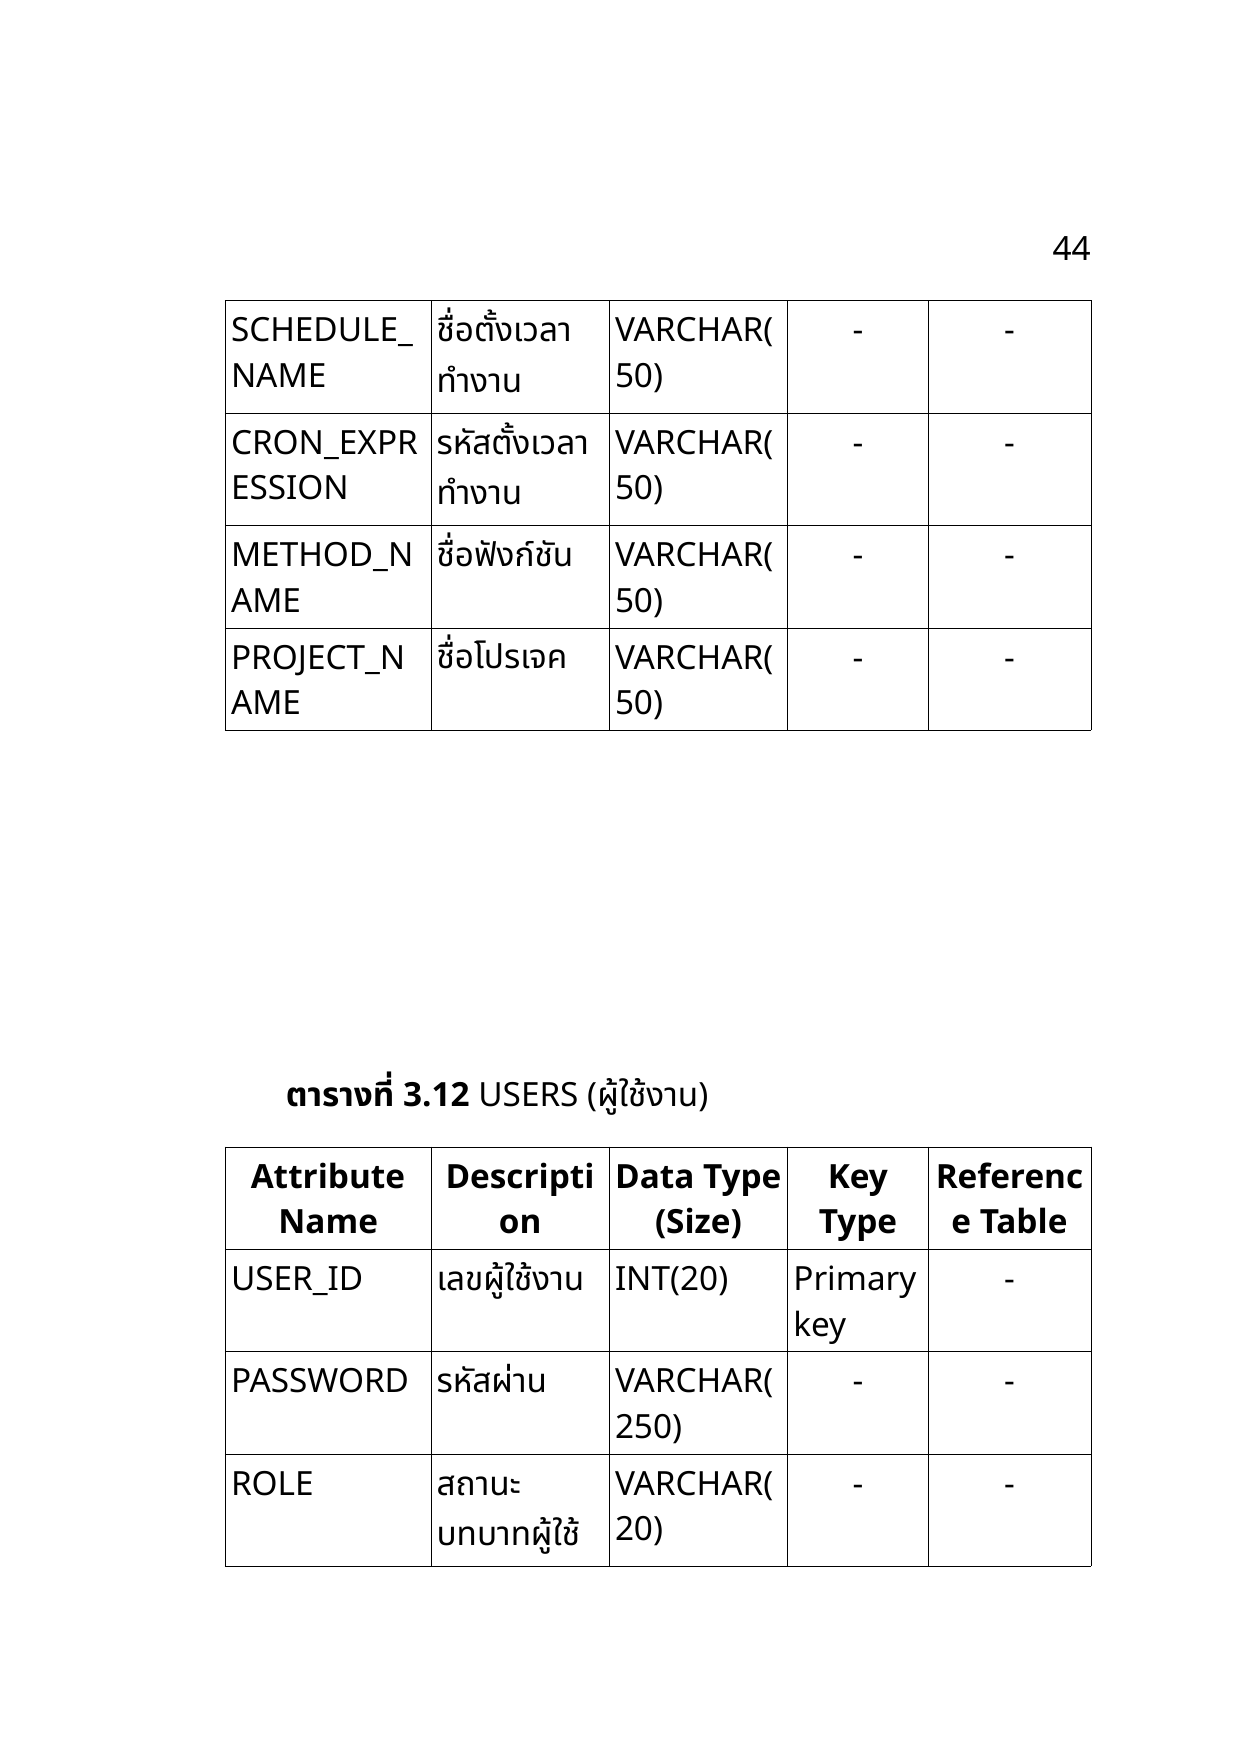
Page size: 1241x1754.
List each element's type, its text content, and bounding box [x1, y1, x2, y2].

table_cell - [788, 629, 928, 730]
table_cell USER_ID [226, 1250, 431, 1351]
table_cell VARCHAR(50) [610, 301, 787, 413]
table_cell เลขผู้ใช้งาน [432, 1250, 609, 1351]
table_cell VARCHAR(50) [610, 526, 787, 628]
table_cell - [788, 1352, 928, 1454]
table_cell - [929, 414, 1091, 525]
table_cell ชื่อฟังก์ชัน [432, 526, 609, 628]
table_cell - [929, 1455, 1091, 1566]
table_cell - [929, 301, 1091, 413]
table_cell ROLE [226, 1455, 431, 1566]
table_cell Primary key [788, 1250, 928, 1351]
table_cell - [929, 1250, 1091, 1351]
table_cell - [929, 1352, 1091, 1454]
table_cell - [788, 526, 928, 628]
table_cell SCHEDULE_NAME [226, 301, 431, 413]
table_cell VARCHAR(20) [610, 1455, 787, 1566]
table_cell สถานะบทบาทผู้ใช้ [432, 1455, 609, 1566]
table_header Key Type [788, 1148, 928, 1249]
table_cell รหัสตั้งเวลาทำงาน [432, 414, 609, 525]
table_cell INT(20) [610, 1250, 787, 1351]
table_header Data Type (Size) [610, 1148, 787, 1249]
table_cell CRON_EXPRESSION [226, 414, 431, 525]
text ตารางที่ 3.12 USERS (ผู้ใช้งาน) [225, 1071, 1091, 1121]
table_cell METHOD_NAME [226, 526, 431, 628]
table_cell VARCHAR(50) [610, 629, 787, 730]
table_cell ชื่อโปรเจค [432, 629, 609, 730]
table_header Description [432, 1148, 609, 1249]
table_cell รหัสผ่าน [432, 1352, 609, 1454]
table_cell - [788, 1455, 928, 1566]
table_header Reference Table [929, 1148, 1091, 1249]
table_cell VARCHAR(250) [610, 1352, 787, 1454]
table_cell - [929, 629, 1091, 730]
table_cell ชื่อตั้งเวลาทำงาน [432, 301, 609, 413]
table_cell - [929, 526, 1091, 628]
table_cell VARCHAR(50) [610, 414, 787, 525]
table_cell PASSWORD [226, 1352, 431, 1454]
table_cell - [788, 414, 928, 525]
table_cell PROJECT_NAME [226, 629, 431, 730]
table_cell - [788, 301, 928, 413]
table_header Attribute Name [226, 1148, 431, 1249]
